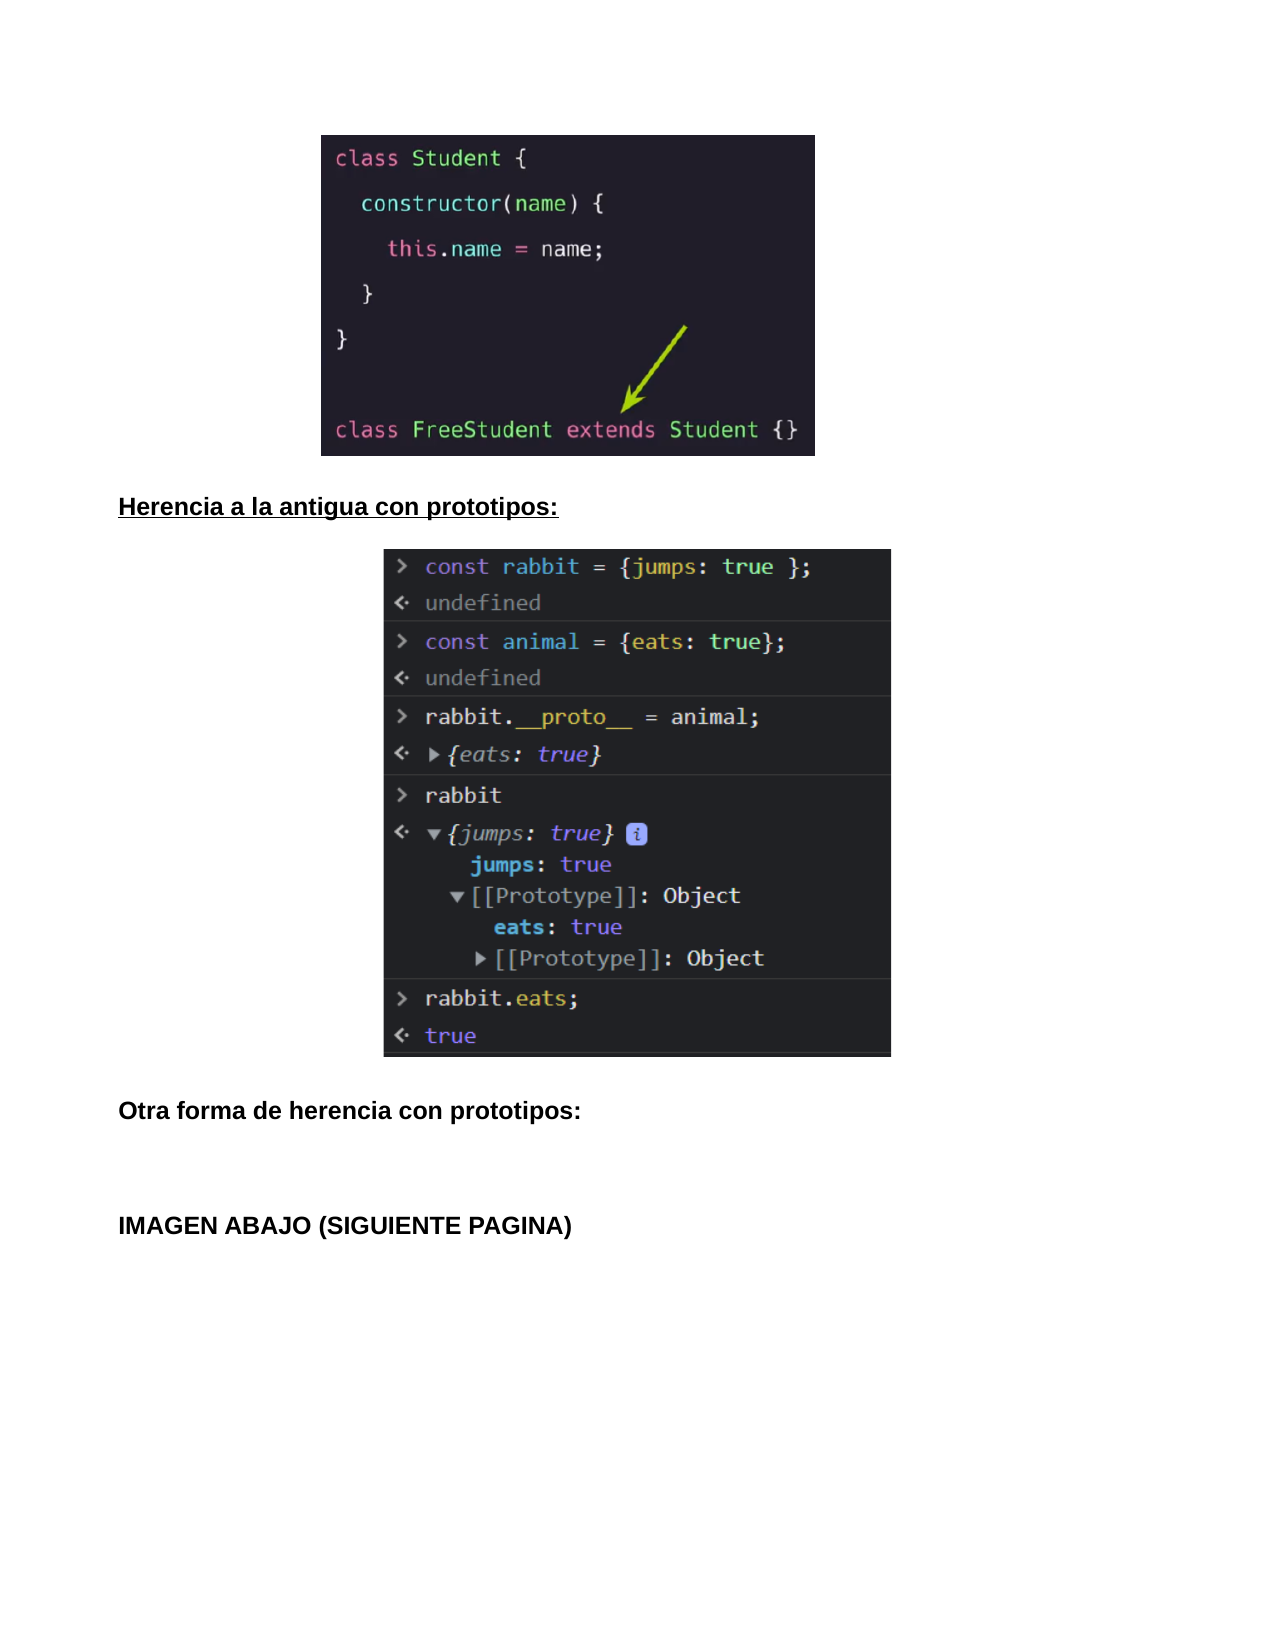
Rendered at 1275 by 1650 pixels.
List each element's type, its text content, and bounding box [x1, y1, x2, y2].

picture [321, 135, 815, 456]
text Herencia a la antigua con prototipos: [118, 492, 1157, 521]
picture [383, 549, 892, 1057]
text IMAGEN ABAJO (SIGUIENTE PAGINA) [118, 1211, 1157, 1239]
text Otra forma de herencia con prototipos: [118, 1096, 1157, 1124]
